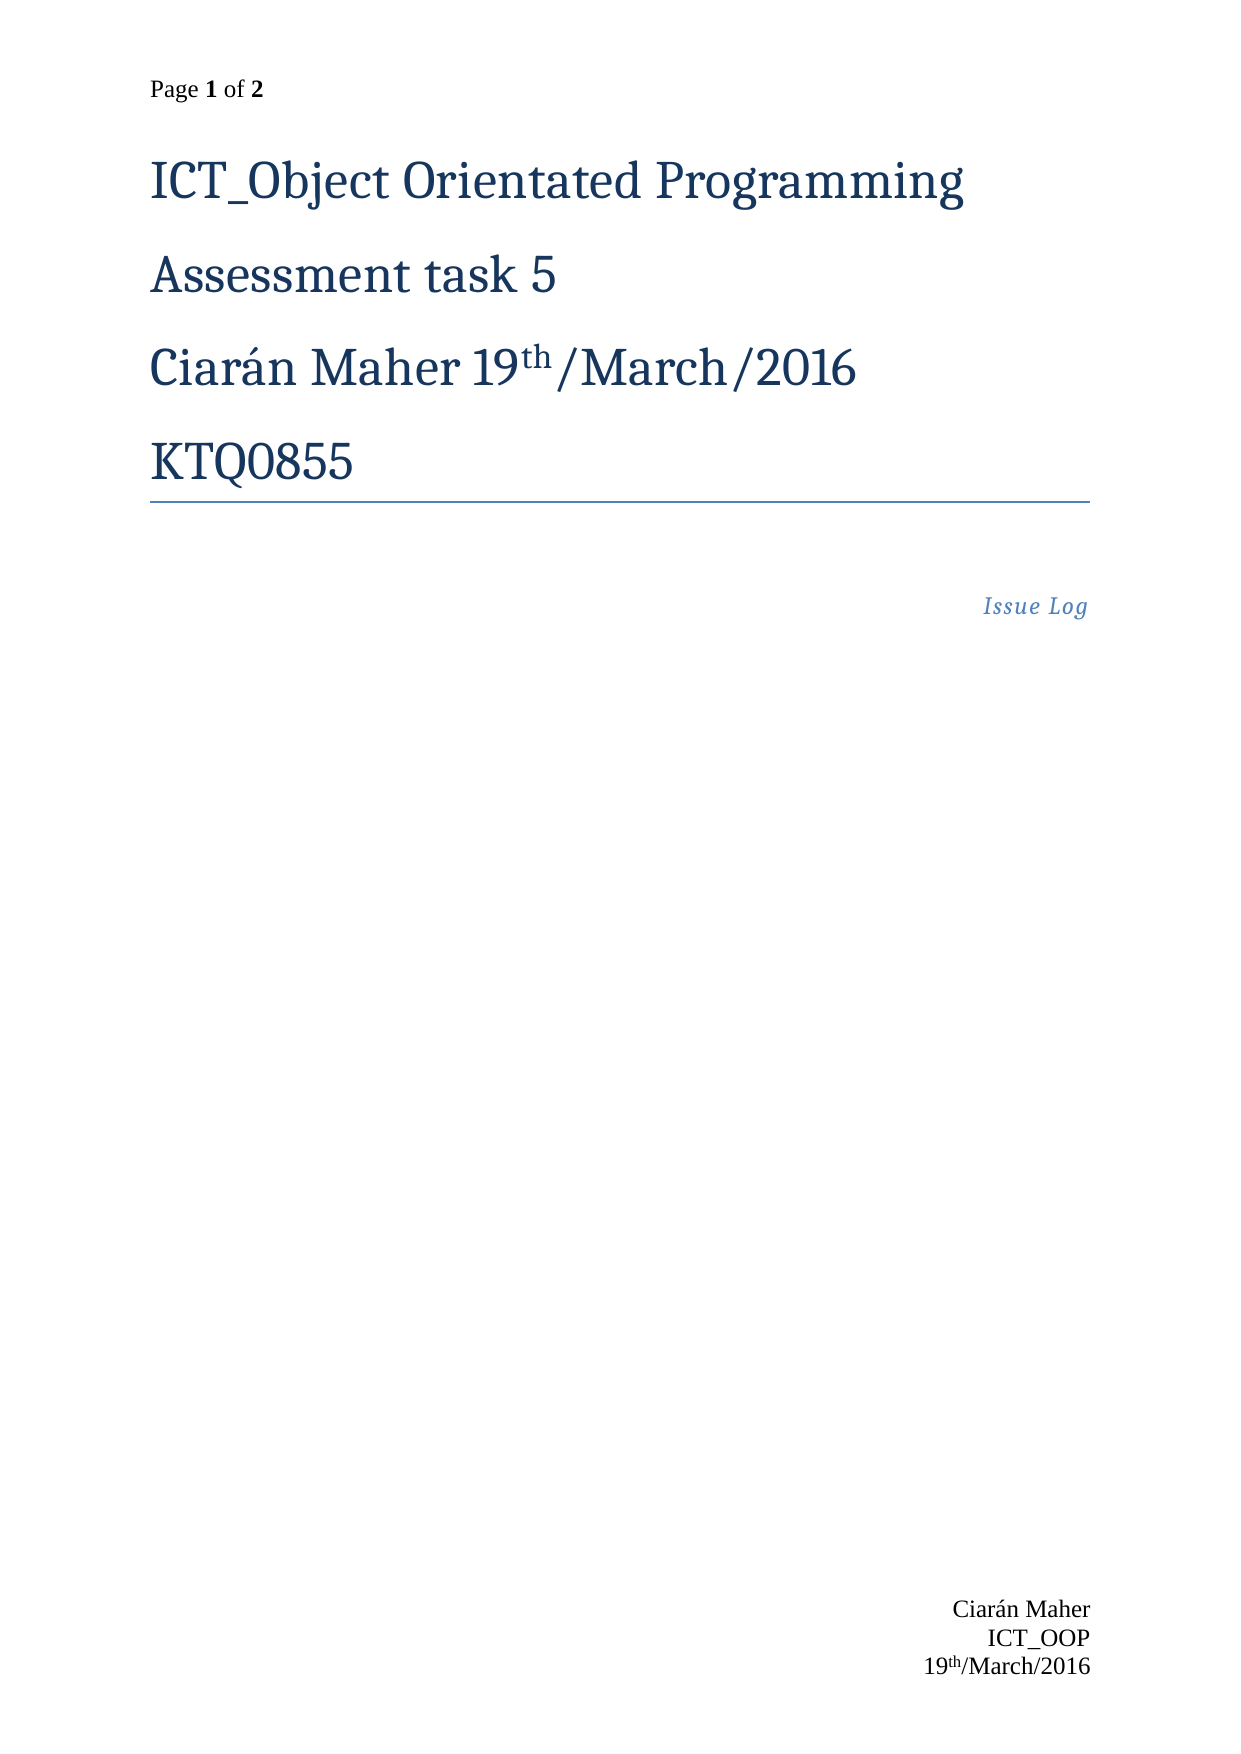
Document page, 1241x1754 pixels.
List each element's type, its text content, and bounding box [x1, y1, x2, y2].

subtitle Issue Log [150, 592, 1090, 621]
title Ciarán Maher 19th/March/2016 [150, 337, 1090, 399]
title KTQ0855 [150, 431, 1090, 501]
title ICT_Object Orientated Programming [150, 150, 1090, 212]
title Assessment task 5 [150, 243, 1090, 306]
